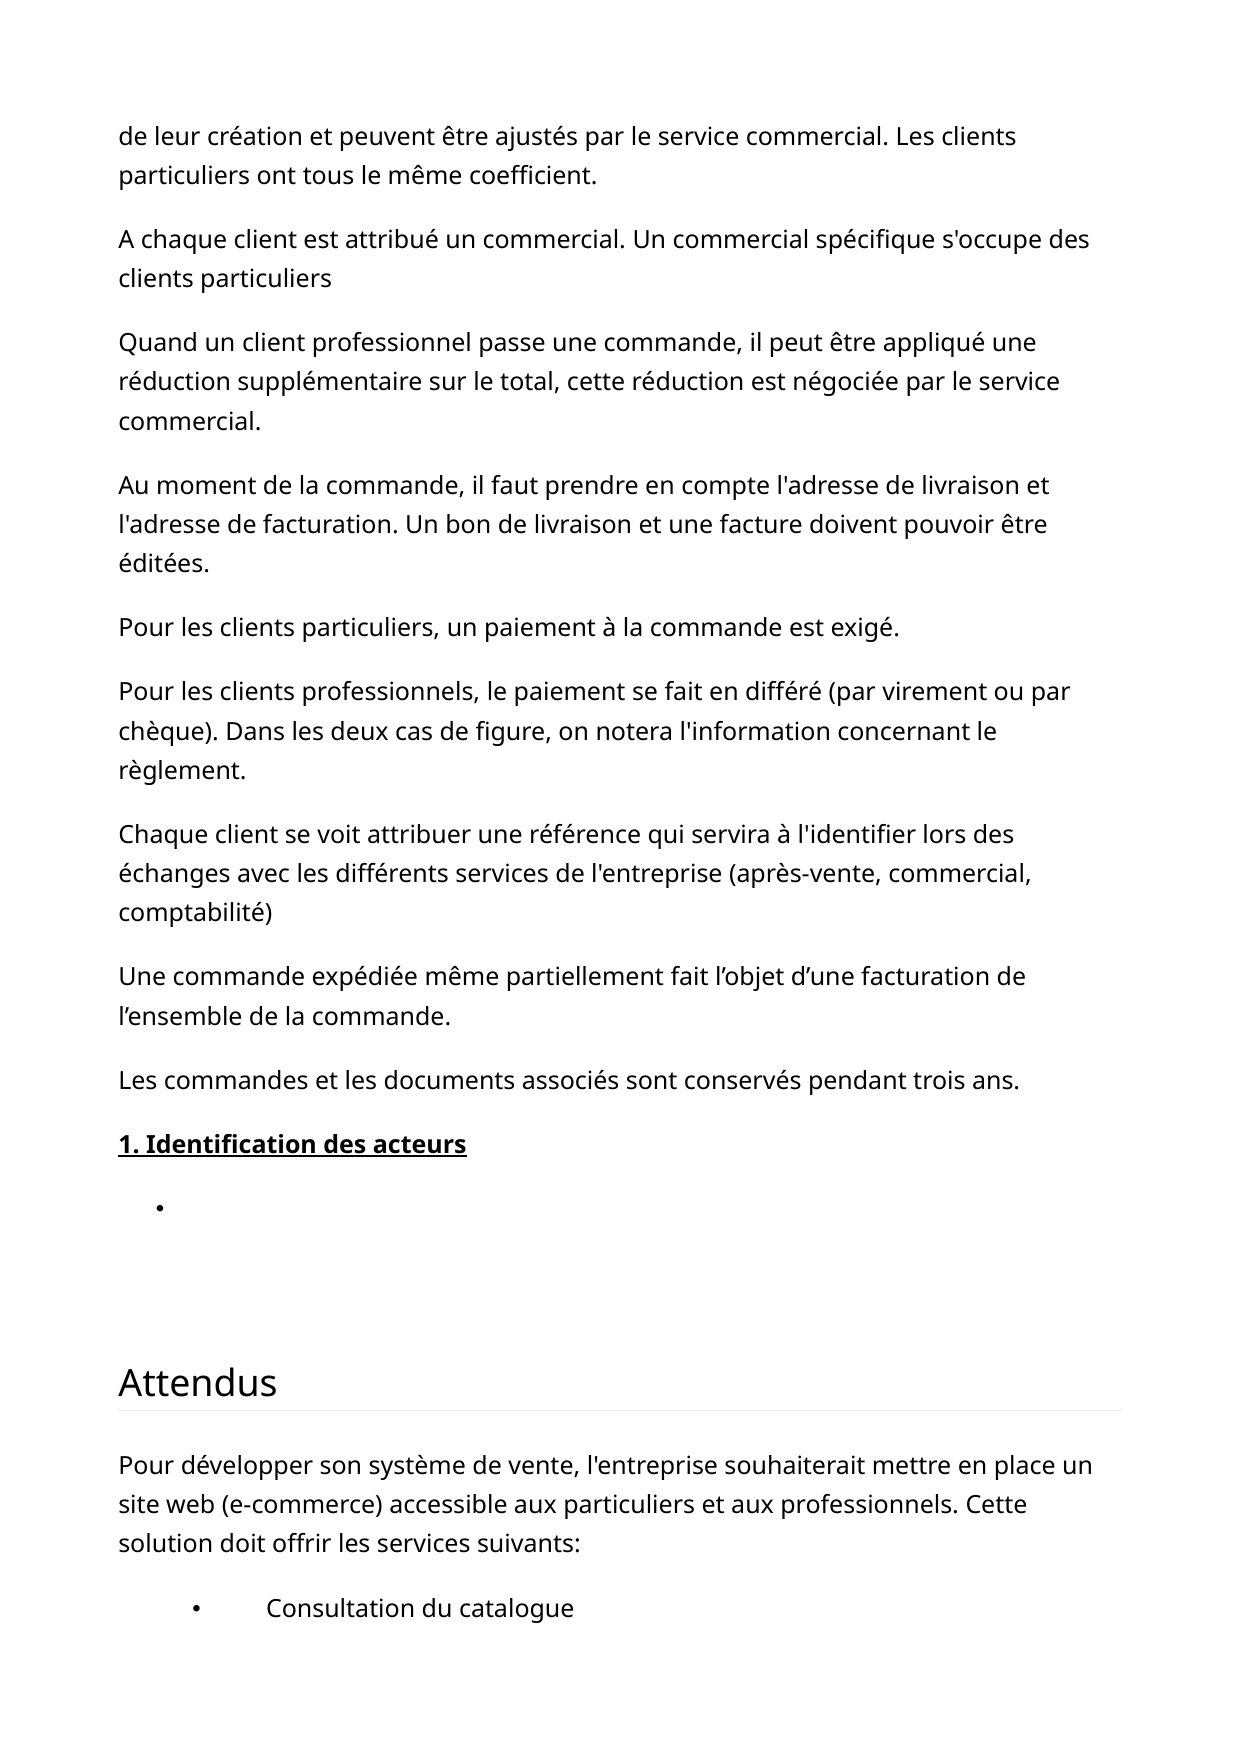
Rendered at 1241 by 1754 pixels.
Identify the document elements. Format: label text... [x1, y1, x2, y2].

text Pour les clients particuliers, un paiement à la commande est exigé. [118, 610, 1122, 644]
text Pour les clients professionnels, le paiement se fait en différé (par virement ou par chèque). Dans les deux cas de figure, on notera l'information concernant le règlement. [118, 674, 1122, 786]
list Consultation du catalogue [192, 1590, 1122, 1624]
text 1. Identification des acteurs [118, 1126, 1122, 1161]
text Chaque client se voit attribuer une référence qui servira à l'identifier lors des échanges avec les différents services de l'entreprise (après-vente, commercial, comptabilité) [118, 816, 1122, 929]
text Quand un client professionnel passe une commande, il peut être appliqué une réduction supplémentaire sur le total, cette réduction est négociée par le service commercial. [118, 325, 1122, 437]
text Une commande expédiée même partiellement fait l’objet d’une facturation de l’ensemble de la commande. [118, 959, 1122, 1032]
text Au moment de la commande, il faut prendre en compte l'adresse de livraison et l'adresse de facturation. Un bon de livraison et une facture doivent pouvoir être éditées. [118, 467, 1122, 580]
text Pour développer son système de vente, l'entreprise souhaiterait mettre en place un site web (e-commerce) accessible aux particuliers et aux professionnels. Cette solution doit offrir les services suivants: [118, 1448, 1122, 1560]
text de leur création et peuvent être ajustés par le service commercial. Les clients particuliers ont tous le même coefficient. [118, 118, 1122, 191]
subtitle Attendus [118, 1356, 1122, 1410]
text Les commandes et les documents associés sont conservés pendant trois ans. [118, 1062, 1122, 1096]
text A chaque client est attribué un commercial. Un commercial spécifique s'occupe des clients particuliers [118, 221, 1122, 295]
